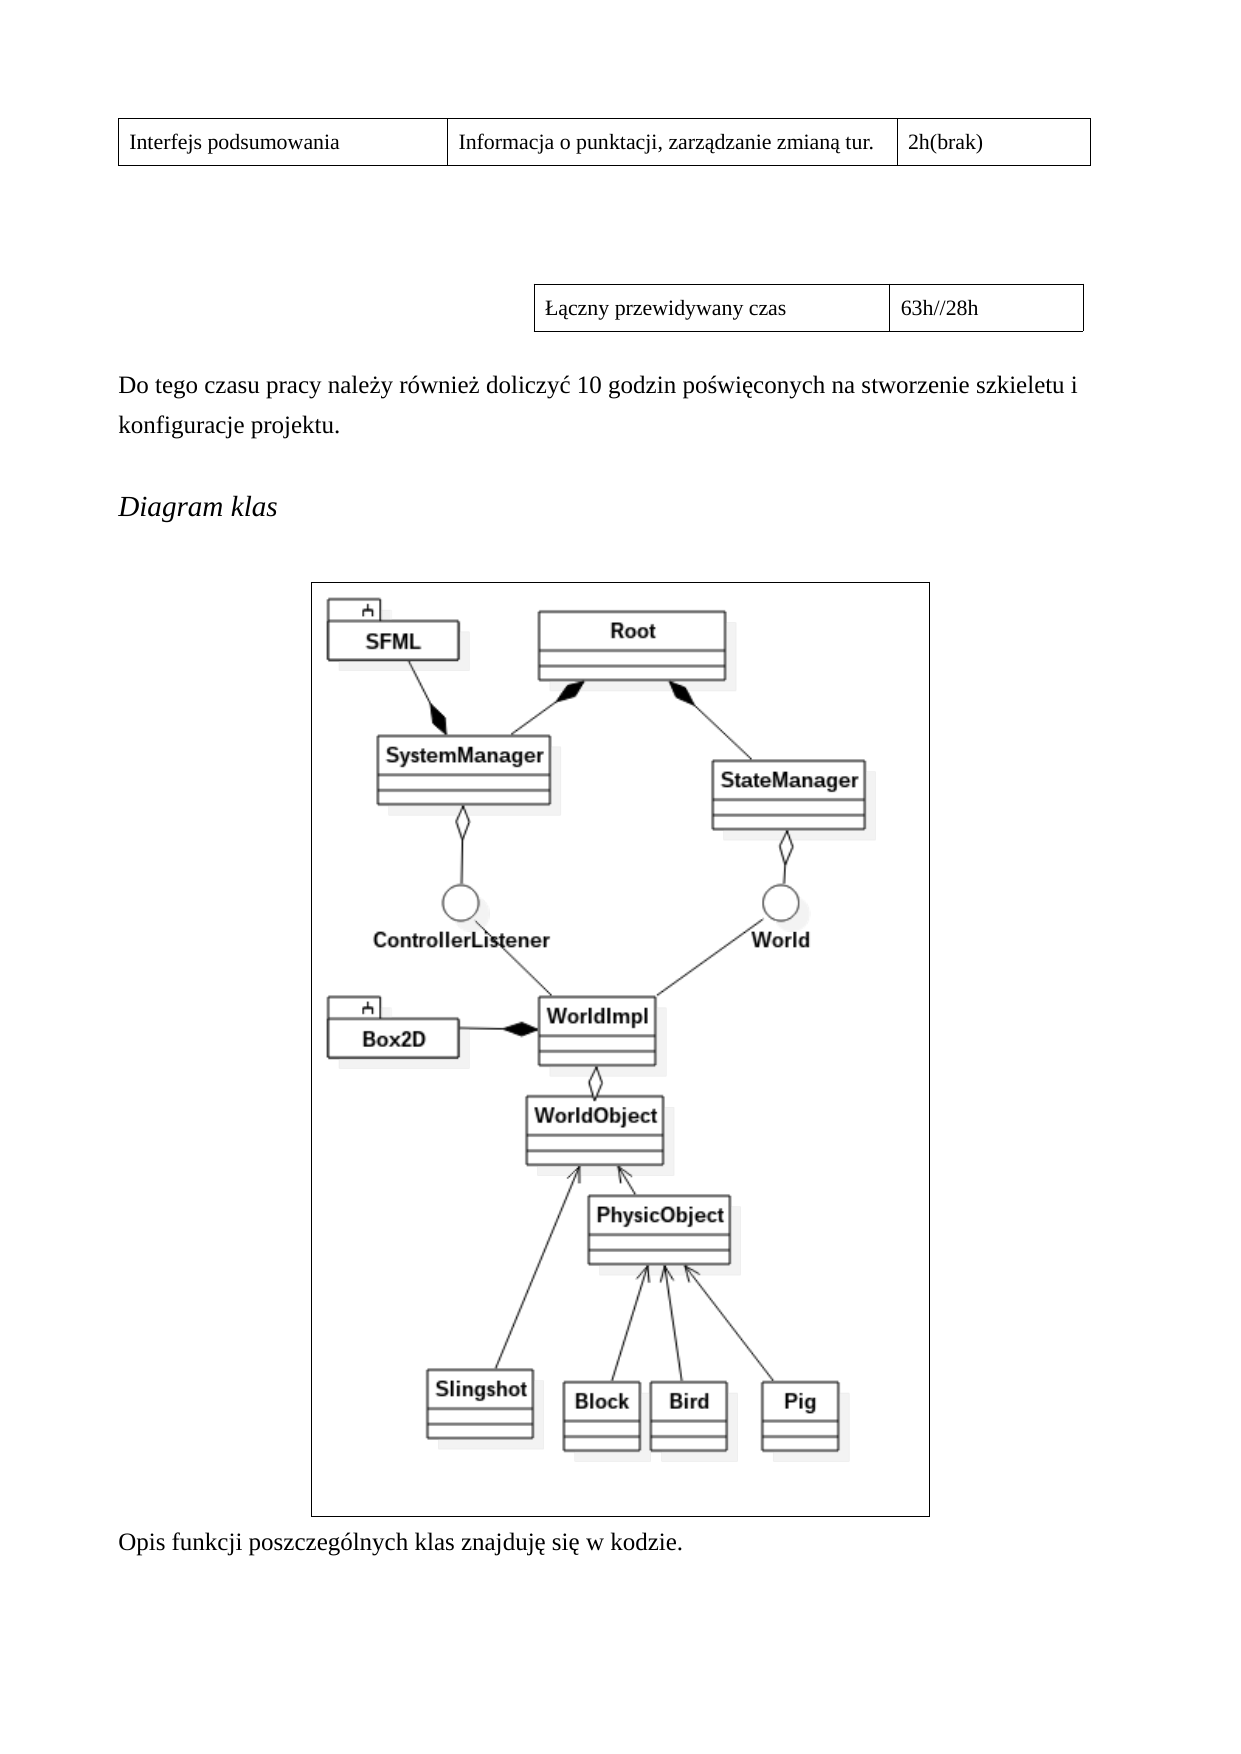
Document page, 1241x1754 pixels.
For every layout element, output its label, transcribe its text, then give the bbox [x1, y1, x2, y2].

table_cell Interfejs podsumowania [119, 119, 447, 165]
table_header 63h//28h [890, 285, 1083, 331]
text Diagram klas [118, 489, 1122, 569]
table_cell Informacja o punktacji, zarządzanie zmianą tur. [448, 119, 897, 165]
table_header Łączny przewidywany czas [535, 285, 889, 331]
text Do tego czasu pracy należy również doliczyć 10 godzin poświęconych na stworzenie szkieletu i konfiguracje projektu. [118, 370, 1122, 439]
text Opis funkcji poszczególnych klas znajduję się w kodzie. [118, 582, 1122, 1556]
picture [313, 584, 927, 1513]
table_cell 2h(brak) [898, 119, 1090, 165]
